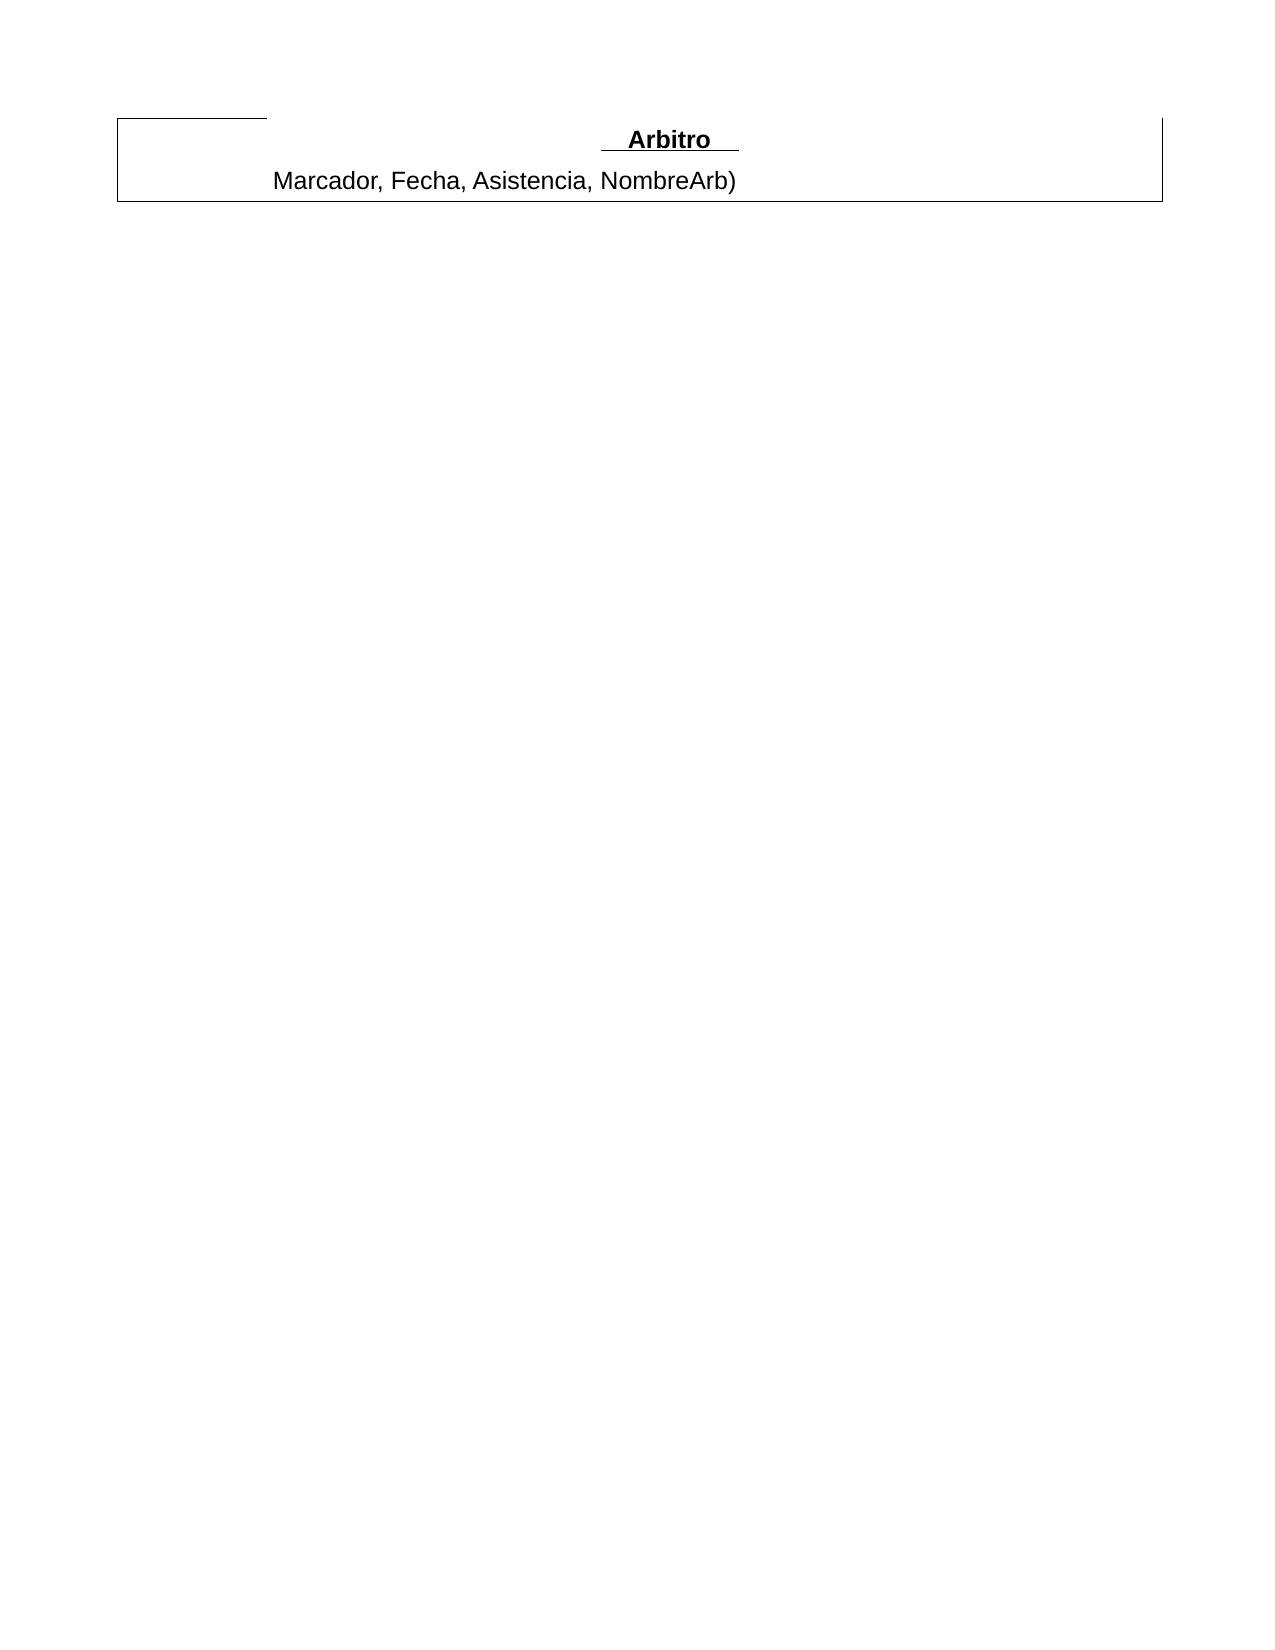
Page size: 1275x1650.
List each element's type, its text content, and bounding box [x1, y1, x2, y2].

table_cell Marcador, Fecha, Asistencia, NombreArb) [267, 159, 1162, 201]
table_cell [267, 118, 595, 159]
table_cell Arbitro [595, 118, 745, 159]
table_header [118, 119, 267, 201]
table_cell [745, 118, 995, 159]
table_cell [995, 118, 1162, 159]
